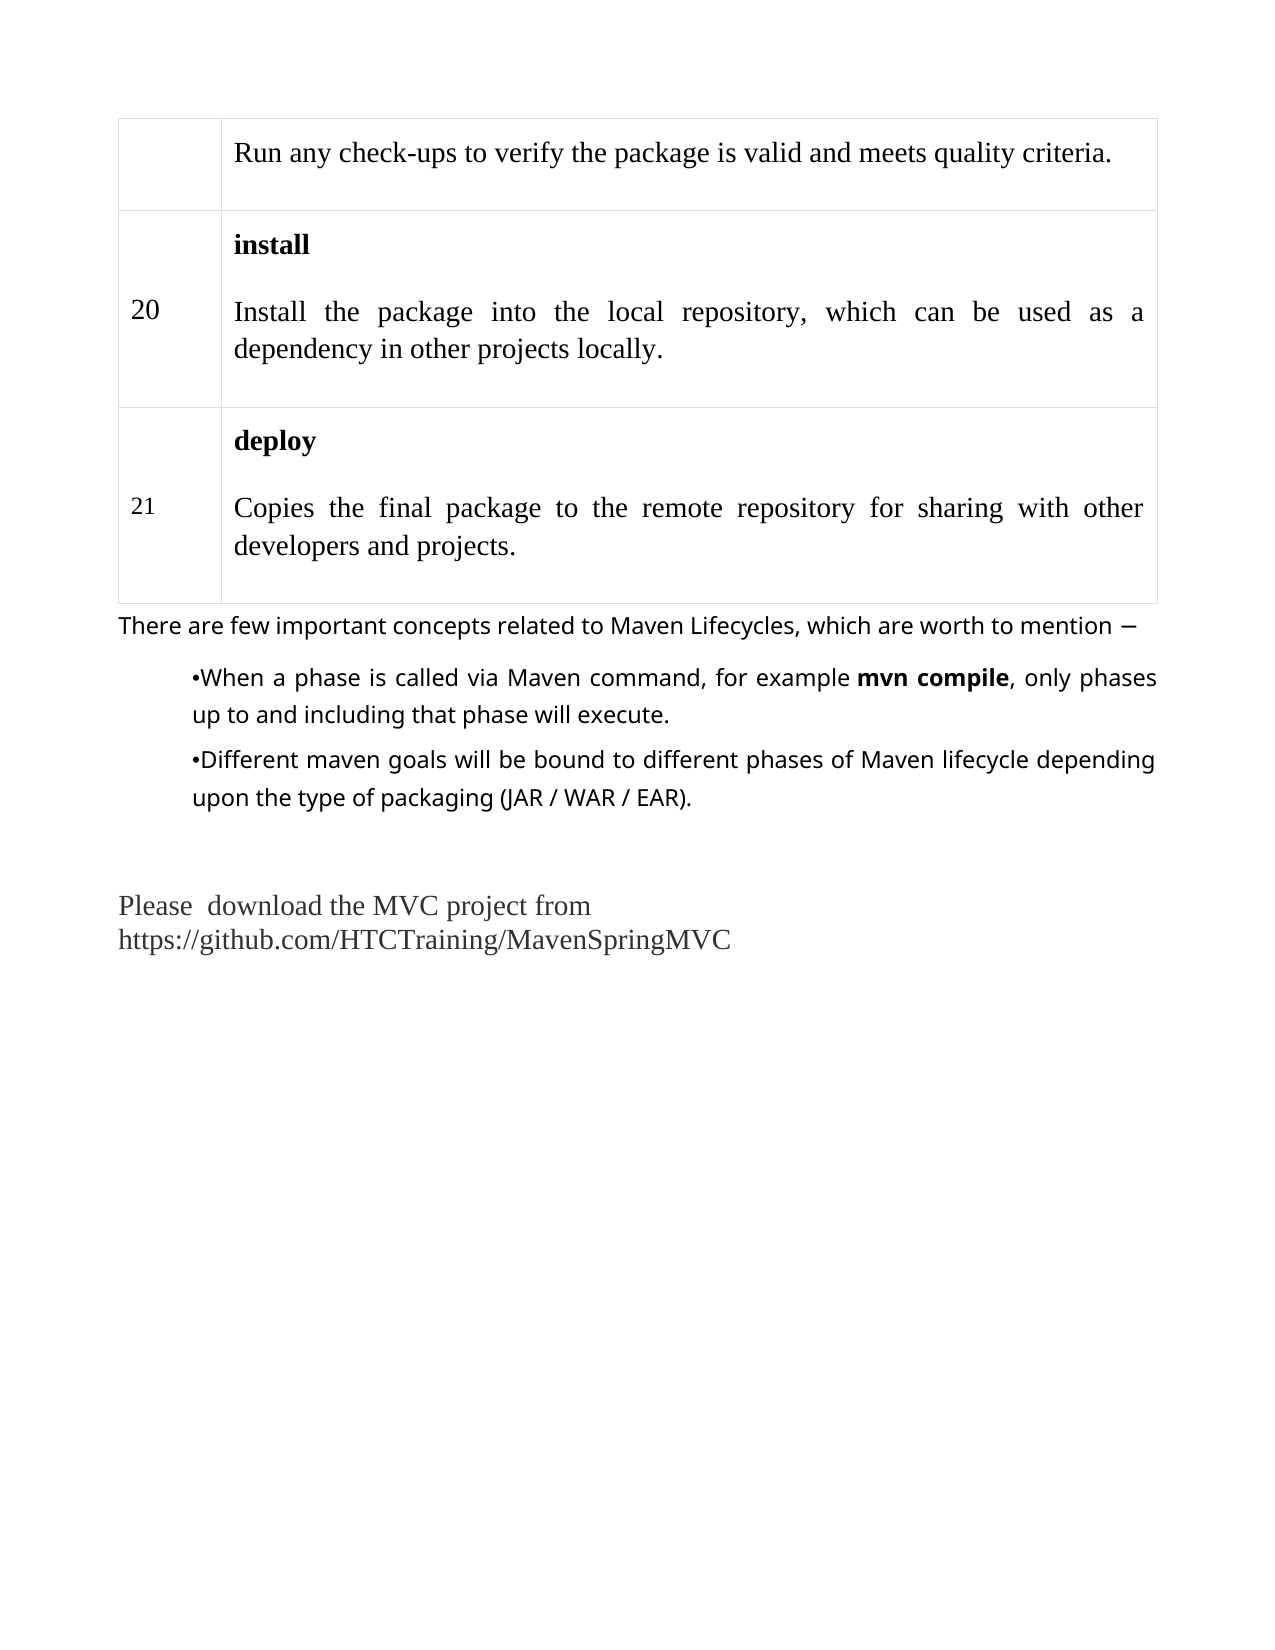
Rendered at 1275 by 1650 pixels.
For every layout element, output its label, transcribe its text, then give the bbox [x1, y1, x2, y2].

table_cell [119, 119, 221, 210]
list Different maven goals will be bound to different phases of Maven lifecycle depending upon the type of packaging (JAR / WAR / EAR). [118, 738, 1157, 813]
list When a phase is called via Maven command, for example mvn compile, only phases up to and including that phase will execute. [118, 656, 1157, 731]
table_cell 21 [119, 408, 221, 603]
table_cell 20 [119, 211, 221, 407]
table_cell deploy Copies the final package to the remote repository for sharing with other developers and projects. [222, 408, 1157, 603]
table_cell install Install the package into the local repository, which can be used as a dependency in other projects locally. [222, 211, 1157, 407]
text There are few important concepts related to Maven Lifecycles, which are worth to mention − [118, 604, 1157, 641]
table_cell Run any check-ups to verify the package is valid and meets quality criteria. [222, 119, 1157, 210]
text Please download the MVC project from https://github.com/HTCTraining/MavenSpringMVC [118, 888, 1157, 955]
